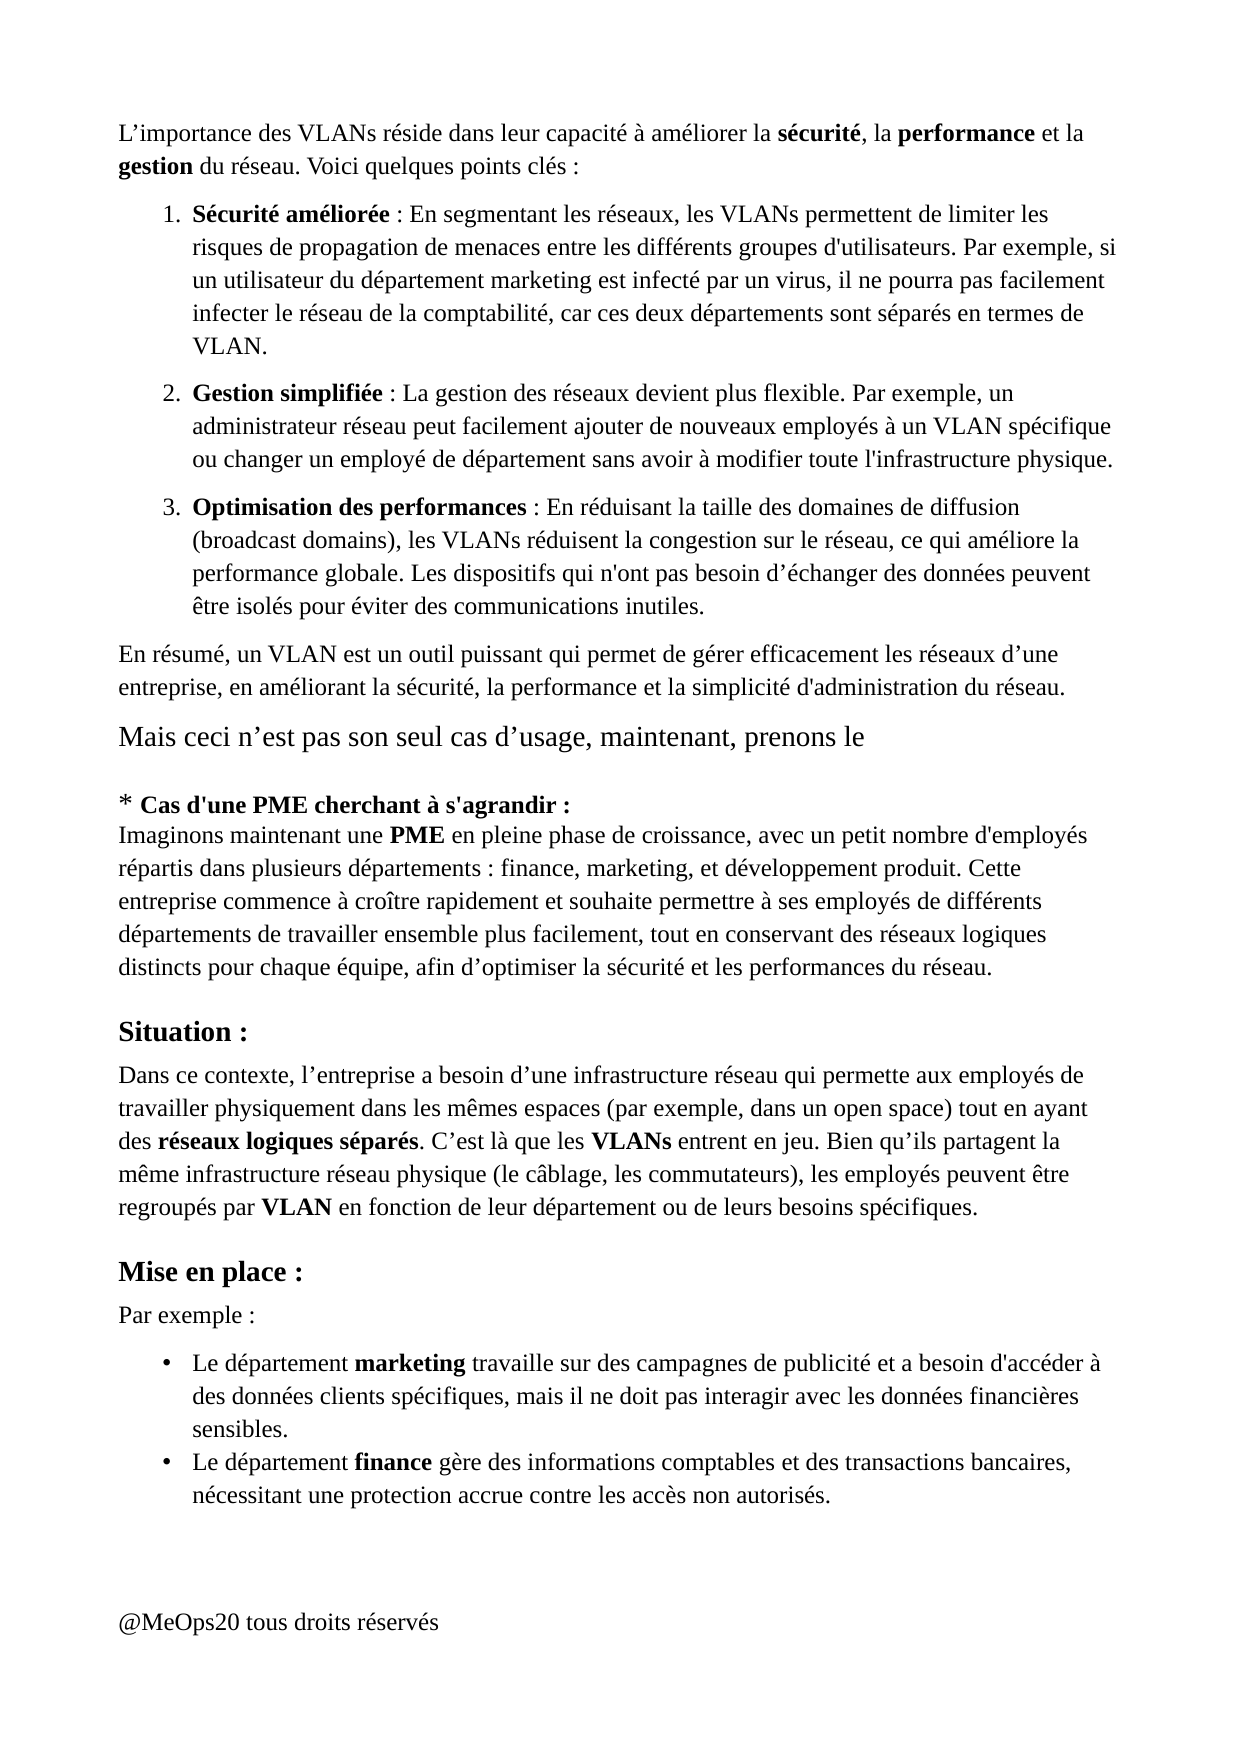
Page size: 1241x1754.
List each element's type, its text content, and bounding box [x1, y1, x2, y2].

subtitle Situation : [118, 1014, 1122, 1048]
list Sécurité améliorée : En segmentant les réseaux, les VLANs permettent de limiter les risques de propagation de menaces entre les différents groupes d'utilisateurs. Par exemple, si un utilisateur du département marketing est infecté par un virus, il ne pourra pas facilement infecter le réseau de la comptabilité, car ces deux départements sont séparés en termes de VLAN. [162, 199, 1122, 359]
list Gestion simplifiée : La gestion des réseaux devient plus flexible. Par exemple, un administrateur réseau peut facilement ajouter de nouveaux employés à un VLAN spécifique ou changer un employé de département sans avoir à modifier toute l'infrastructure physique. [162, 378, 1122, 473]
text Dans ce contexte, l’entreprise a besoin d’une infrastructure réseau qui permette aux employés de travailler physiquement dans les mêmes espaces (par exemple, dans un open space) tout en ayant des réseaux logiques séparés. C’est là que les VLANs entrent en jeu. Bien qu’ils partagent la même infrastructure réseau physique (le câblage, les commutateurs), les employés peuvent être regroupés par VLAN en fonction de leur département ou de leurs besoins spécifiques. [118, 1060, 1122, 1221]
list Le département finance gère des informations comptables et des transactions bancaires, nécessitant une protection accrue contre les accès non autorisés. [162, 1447, 1122, 1509]
text Mais ceci n’est pas son seul cas d’usage, maintenant, prenons le [118, 719, 1122, 753]
text L’importance des VLANs réside dans leur capacité à améliorer la sécurité, la performance et la gestion du réseau. Voici quelques points clés : [118, 118, 1122, 180]
text * Cas d'une PME cherchant à s'agrandir : [118, 786, 1122, 820]
text Imaginons maintenant une PME en pleine phase de croissance, avec un petit nombre d'employés répartis dans plusieurs départements : finance, marketing, et développement produit. Cette entreprise commence à croître rapidement et souhaite permettre à ses employés de différents départements de travailler ensemble plus facilement, tout en conservant des réseaux logiques distincts pour chaque équipe, afin d’optimiser la sécurité et les performances du réseau. [118, 820, 1122, 981]
text Par exemple : [118, 1301, 1122, 1329]
list Optimisation des performances : En réduisant la taille des domaines de diffusion (broadcast domains), les VLANs réduisent la congestion sur le réseau, ce qui améliore la performance globale. Les dispositifs qui n'ont pas besoin d’échanger des données peuvent être isolés pour éviter des communications inutiles. [162, 492, 1122, 620]
list Le département marketing travaille sur des campagnes de publicité et a besoin d'accéder à des données clients spécifiques, mais il ne doit pas interagir avec les données financières sensibles. [162, 1348, 1122, 1443]
text En résumé, un VLAN est un outil puissant qui permet de gérer efficacement les réseaux d’une entreprise, en améliorant la sécurité, la performance et la simplicité d'administration du réseau. [118, 639, 1122, 701]
subtitle Mise en place : [118, 1254, 1122, 1288]
